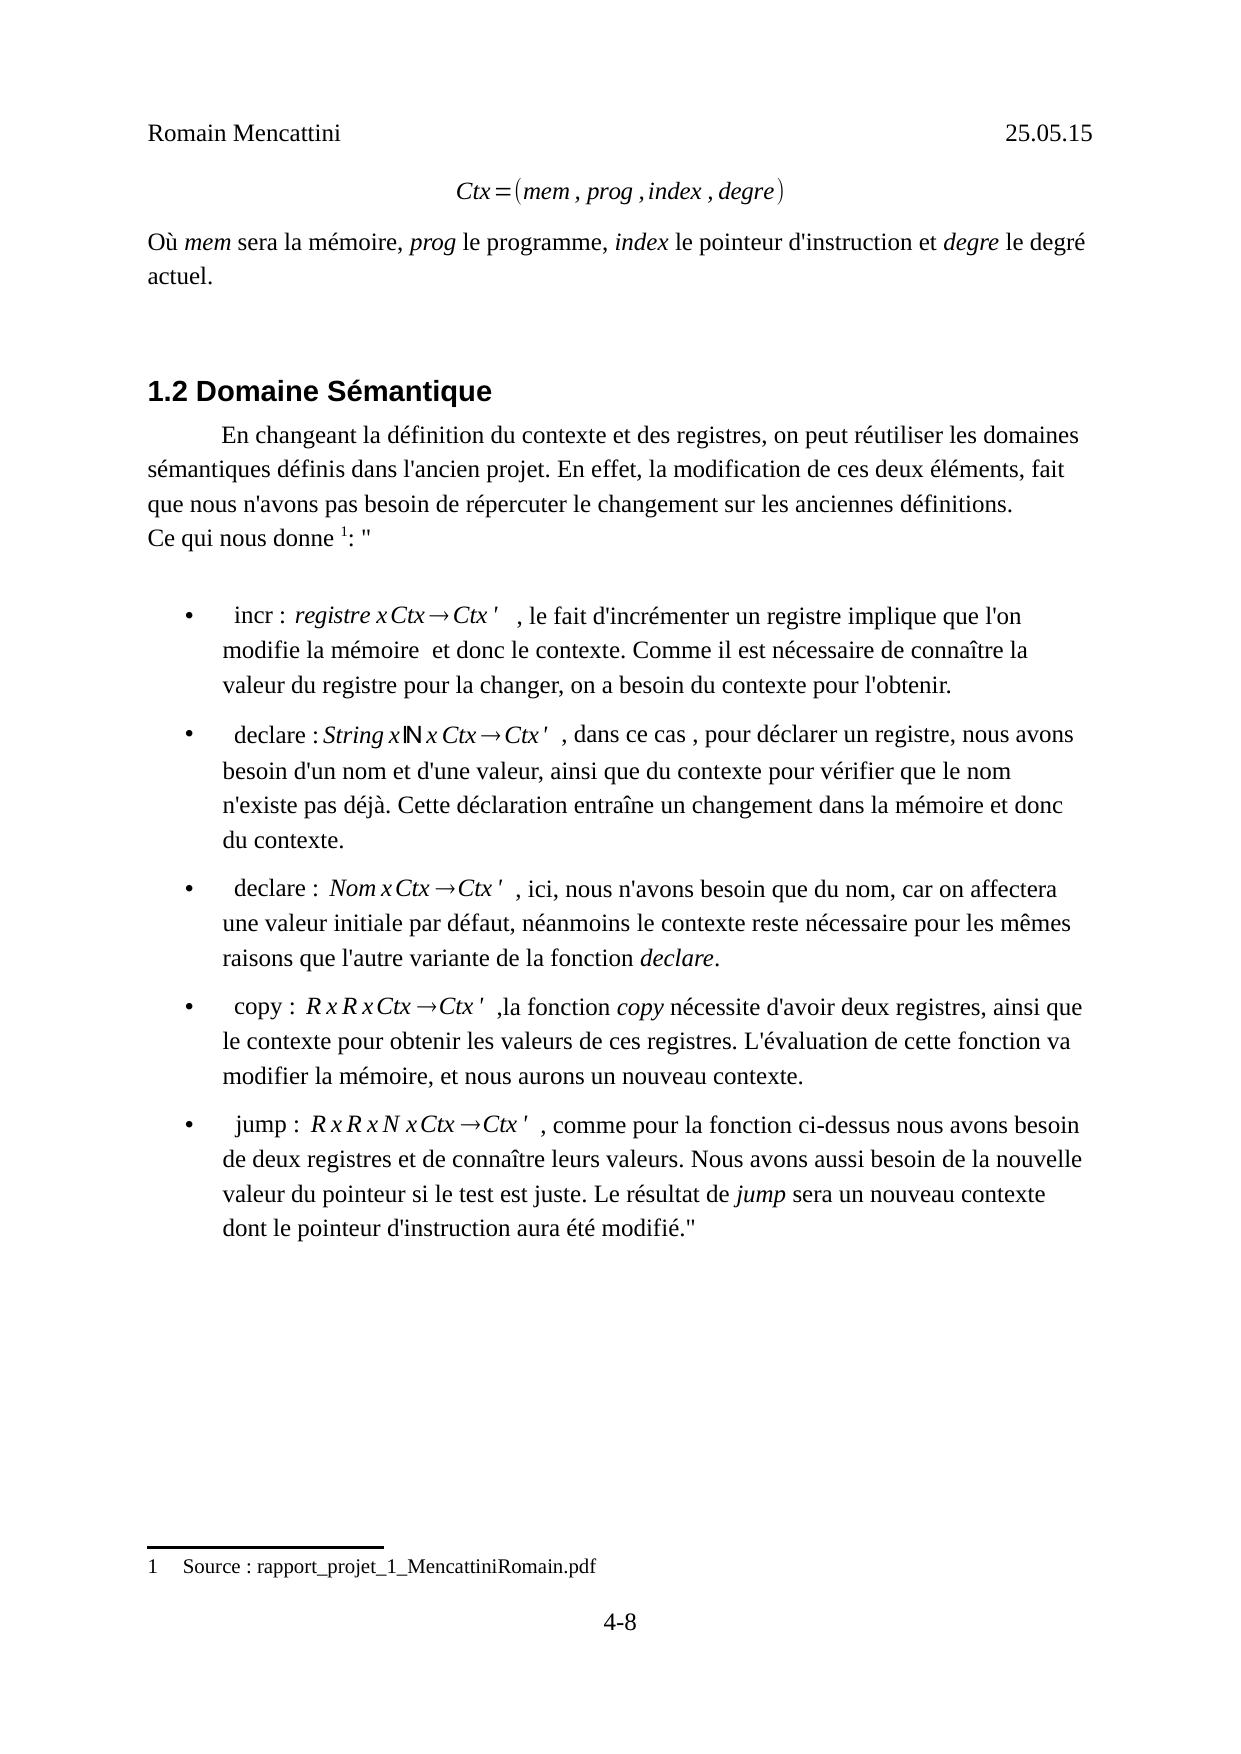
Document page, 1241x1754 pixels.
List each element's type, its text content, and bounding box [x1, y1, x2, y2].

list , dans ce cas , pour déclarer un registre, nous avons besoin d'un nom et d'une valeur, ainsi que du contexte pour vérifier que le nom n'existe pas déjà. Cette déclaration entraîne un changement dans la mémoire et donc du contexte. [185, 719, 1093, 854]
text Source : rapport_projet_1_MencattiniRomain.pdf [147, 1553, 1093, 1578]
list , comme pour la fonction ci-dessus nous avons besoin de deux registres et de connaître leurs valeurs. Nous avons aussi besoin de la nouvelle valeur du pointeur si le test est juste. Le résultat de jump sera un nouveau contexte dont le pointeur d'instruction aura été modifié." [185, 1110, 1093, 1242]
text Où mem sera la mémoire, prog le programme, index le pointeur d'instruction et degre le degré actuel. [147, 227, 1093, 290]
list , ici, nous n'avons besoin que du nom, car on affectera une valeur initiale par défaut, néanmoins le contexte reste nécessaire pour les mêmes raisons que l'autre variante de la fonction declare. [185, 874, 1093, 972]
text En changeant la définition du contexte et des registres, on peut réutiliser les domaines sémantiques définis dans l'ancien projet. En effet, la modification de ces deux éléments, fait que nous n'avons pas besoin de répercuter le changement sur les anciennes définitions. Ce qui nous donne : " [147, 420, 1093, 552]
subtitle 1.2 Domaine Sémantique [147, 374, 1093, 407]
list ,la fonction copy nécessite d'avoir deux registres, ainsi que le contexte pour obtenir les valeurs de ces registres. L'évaluation de cette fonction va modifier la mémoire, et nous aurons un nouveau contexte. [185, 992, 1093, 1090]
list , le fait d'incrémenter un registre implique que l'on modifie la mémoire et donc le contexte. Comme il est nécessaire de connaître la valeur du registre pour la changer, on a besoin du contexte pour l'obtenir. [185, 601, 1093, 699]
